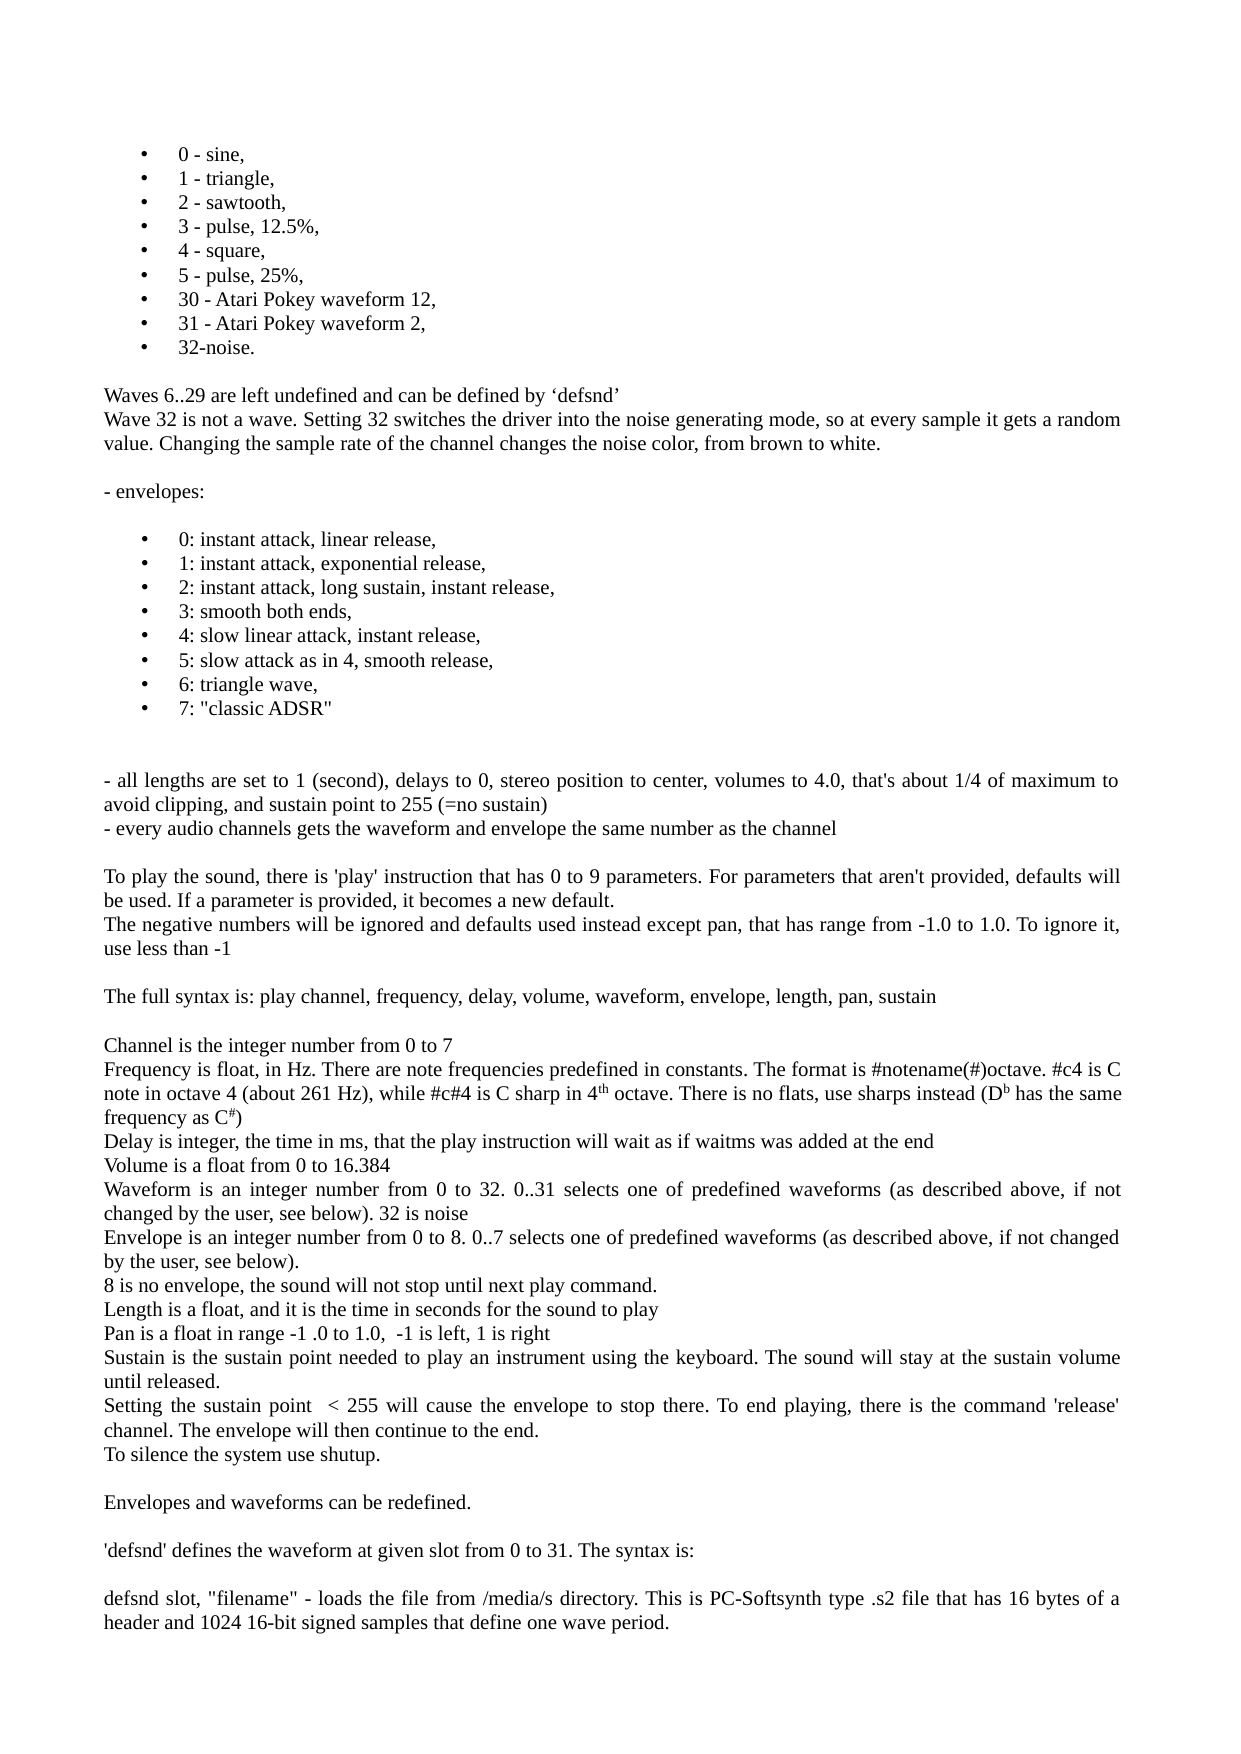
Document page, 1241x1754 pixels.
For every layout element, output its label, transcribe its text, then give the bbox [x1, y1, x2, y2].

list 3 - pulse, 12.5%, [141, 214, 1122, 238]
list 0 - sine, [141, 142, 1122, 166]
text Setting the sustain point < 255 will cause the envelope to stop there. To end playing, there is the command 'release' channel. The envelope will then continue to the end. [103, 1393, 1122, 1442]
text Sustain is the sustain point needed to play an instrument using the keyboard. The sound will stay at the sustain volume until released. [103, 1345, 1122, 1393]
text 'defsnd' defines the waveform at given slot from 0 to 31. The syntax is: [103, 1538, 1122, 1562]
text Waves 6..29 are left undefined and can be defined by ‘defsnd’ [103, 383, 1122, 407]
list 1: instant attack, exponential release, [141, 551, 1122, 575]
text Envelopes and waveforms can be redefined. [103, 1490, 1122, 1514]
list 32-noise. [141, 335, 1122, 359]
text Frequency is float, in Hz. There are note frequencies predefined in constants. The format is #notename(#)octave. #c4 is C note in octave 4 (about 261 Hz), while #c#4 is C sharp in 4th octave. There is no flats, use sharps instead (Db has the same frequency as C#) [103, 1057, 1122, 1129]
text defsnd slot, "filename" - loads the file from /media/s directory. This is PC-Softsynth type .s2 file that has 16 bytes of a header and 1024 16-bit signed samples that define one wave period. [103, 1586, 1122, 1634]
list 1 - triangle, [141, 166, 1122, 190]
text Delay is integer, the time in ms, that the play instruction will wait as if waitms was added at the end [103, 1129, 1122, 1153]
list 2: instant attack, long sustain, instant release, [141, 575, 1122, 599]
list 5: slow attack as in 4, smooth release, [141, 647, 1122, 672]
list 6: triangle wave, [141, 672, 1122, 696]
list 4: slow linear attack, instant release, [141, 623, 1122, 647]
list 31 - Atari Pokey waveform 2, [141, 311, 1122, 335]
text To play the sound, there is 'play' instruction that has 0 to 9 parameters. For parameters that aren't provided, defaults will be used. If a parameter is provided, it becomes a new default. [103, 864, 1122, 912]
text - every audio channels gets the waveform and envelope the same number as the channel [103, 816, 1122, 840]
list 7: "classic ADSR" [141, 696, 1122, 720]
list 30 - Atari Pokey waveform 12, [141, 287, 1122, 311]
text Length is a float, and it is the time in seconds for the sound to play [103, 1297, 1122, 1321]
text Wave 32 is not a wave. Setting 32 switches the driver into the noise generating mode, so at every sample it gets a random value. Changing the sample rate of the channel changes the noise color, from brown to white. [103, 407, 1122, 455]
text To silence the system use shutup. [103, 1442, 1122, 1466]
text Envelope is an integer number from 0 to 8. 0..7 selects one of predefined waveforms (as described above, if not changed by the user, see below). [103, 1225, 1122, 1273]
text Pan is a float in range -1 .0 to 1.0, -1 is left, 1 is right [103, 1321, 1122, 1345]
text The full syntax is: play channel, frequency, delay, volume, waveform, envelope, length, pan, sustain [103, 984, 1122, 1008]
list 5 - pulse, 25%, [141, 262, 1122, 287]
text - all lengths are set to 1 (second), delays to 0, stereo position to center, volumes to 4.0, that's about 1/4 of maximum to avoid clipping, and sustain point to 255 (=no sustain) [103, 768, 1122, 816]
list 0: instant attack, linear release, [141, 527, 1122, 551]
text Volume is a float from 0 to 16.384 [103, 1153, 1122, 1177]
text Channel is the integer number from 0 to 7 [103, 1032, 1122, 1057]
list 4 - square, [141, 238, 1122, 262]
text - envelopes: [103, 479, 1122, 503]
list 2 - sawtooth, [141, 190, 1122, 214]
list 3: smooth both ends, [141, 599, 1122, 623]
text 8 is no envelope, the sound will not stop until next play command. [103, 1273, 1122, 1297]
text The negative numbers will be ignored and defaults used instead except pan, that has range from -1.0 to 1.0. To ignore it, use less than -1 [103, 912, 1122, 960]
text Waveform is an integer number from 0 to 32. 0..31 selects one of predefined waveforms (as described above, if not changed by the user, see below). 32 is noise [103, 1177, 1122, 1225]
